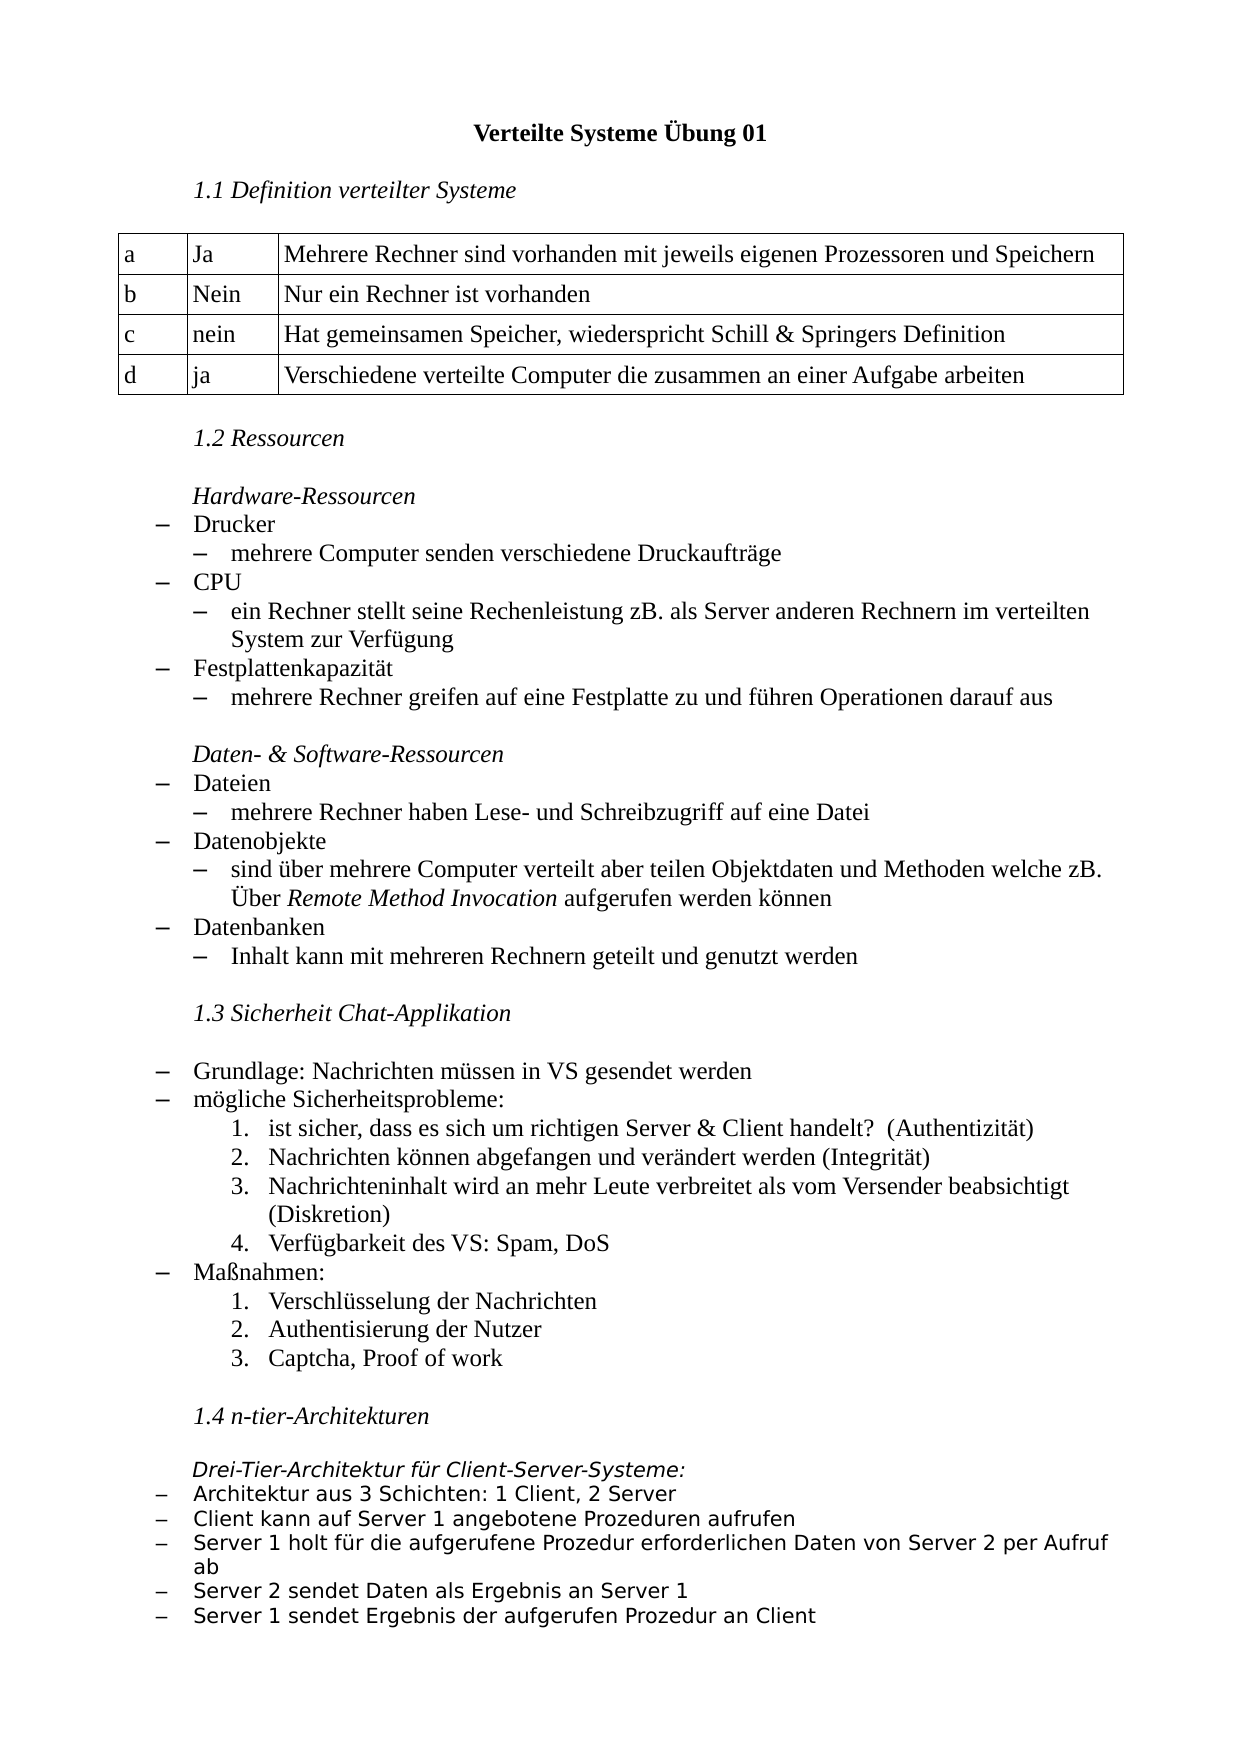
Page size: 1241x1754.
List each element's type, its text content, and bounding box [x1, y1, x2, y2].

list mehrere Rechner greifen auf eine Festplatte zu und führen Operationen darauf aus [193, 682, 1122, 711]
list Architektur aus 3 Schichten: 1 Client, 2 Server [156, 1482, 1122, 1507]
table_header Mehrere Rechner sind vorhanden mit jeweils eigenen Prozessoren und Speichern [279, 234, 1123, 273]
list Inhalt kann mit mehreren Rechnern geteilt und genutzt werden [193, 941, 1122, 969]
text Hardware-Ressourcen [118, 481, 1122, 509]
table_header Ja [188, 234, 278, 273]
list ein Rechner stellt seine Rechenleistung zB. als Server anderen Rechnern im verteilten System zur Verfügung [193, 596, 1122, 653]
list Datenbanken [156, 912, 1122, 941]
list Server 1 sendet Ergebnis der aufgerufen Prozedur an Client [156, 1604, 1122, 1628]
list Server 2 sendet Daten als Ergebnis an Server 1 [156, 1579, 1122, 1604]
list mögliche Sicherheitsprobleme: [156, 1084, 1122, 1113]
table_cell ja [188, 355, 278, 394]
list Client kann auf Server 1 angebotene Prozeduren aufrufen [156, 1507, 1122, 1531]
list Festplattenkapazität [156, 653, 1122, 682]
table_cell Hat gemeinsamen Speicher, wiederspricht Schill & Springers Definition [279, 315, 1123, 354]
list Drucker [156, 509, 1122, 538]
text Verteilte Systeme Übung 01 [118, 118, 1122, 147]
table_cell Nein [188, 275, 278, 314]
table_cell d [119, 355, 187, 394]
list Verfügbarkeit des VS: Spam, DoS [231, 1228, 1122, 1257]
list mehrere Computer senden verschiedene Druckaufträge [193, 538, 1122, 567]
list Grundlage: Nachrichten müssen in VS gesendet werden [156, 1056, 1122, 1084]
list Verschlüsselung der Nachrichten [231, 1286, 1122, 1314]
list Sicherheit Chat-Applikation [193, 998, 1122, 1027]
table_cell nein [188, 315, 278, 354]
text Drei-Tier-Architektur für Client-Server-Systeme: [118, 1458, 1122, 1482]
list Captcha, Proof of work [231, 1343, 1122, 1372]
list ist sicher, dass es sich um richtigen Server & Client handelt? (Authentizität) [231, 1113, 1122, 1142]
table_header a [119, 234, 187, 273]
list Datenobjekte [156, 826, 1122, 854]
table_cell c [119, 315, 187, 354]
list mehrere Rechner haben Lese- und Schreibzugriff auf eine Datei [193, 797, 1122, 826]
list CPU [156, 567, 1122, 596]
text Daten- & Software-Ressourcen [118, 739, 1122, 768]
list Dateien [156, 768, 1122, 797]
list sind über mehrere Computer verteilt aber teilen Objektdaten und Methoden welche zB. Über Remote Method Invocation aufgerufen werden können [193, 854, 1122, 912]
table_cell Nur ein Rechner ist vorhanden [279, 275, 1123, 314]
list Nachrichten können abgefangen und verändert werden (Integrität) [231, 1142, 1122, 1171]
list Maßnahmen: [156, 1257, 1122, 1286]
list n-tier-Architekturen [193, 1401, 1122, 1429]
list Nachrichteninhalt wird an mehr Leute verbreitet als vom Versender beabsichtigt (Diskretion) [231, 1171, 1122, 1228]
table_cell b [119, 275, 187, 314]
table_cell Verschiedene verteilte Computer die zusammen an einer Aufgabe arbeiten [279, 355, 1123, 394]
list Authentisierung der Nutzer [231, 1314, 1122, 1343]
list Definition verteilter Systeme [193, 176, 1122, 204]
list Ressourcen [193, 423, 1122, 452]
list Server 1 holt für die aufgerufene Prozedur erforderlichen Daten von Server 2 per Aufruf ab [156, 1531, 1122, 1579]
